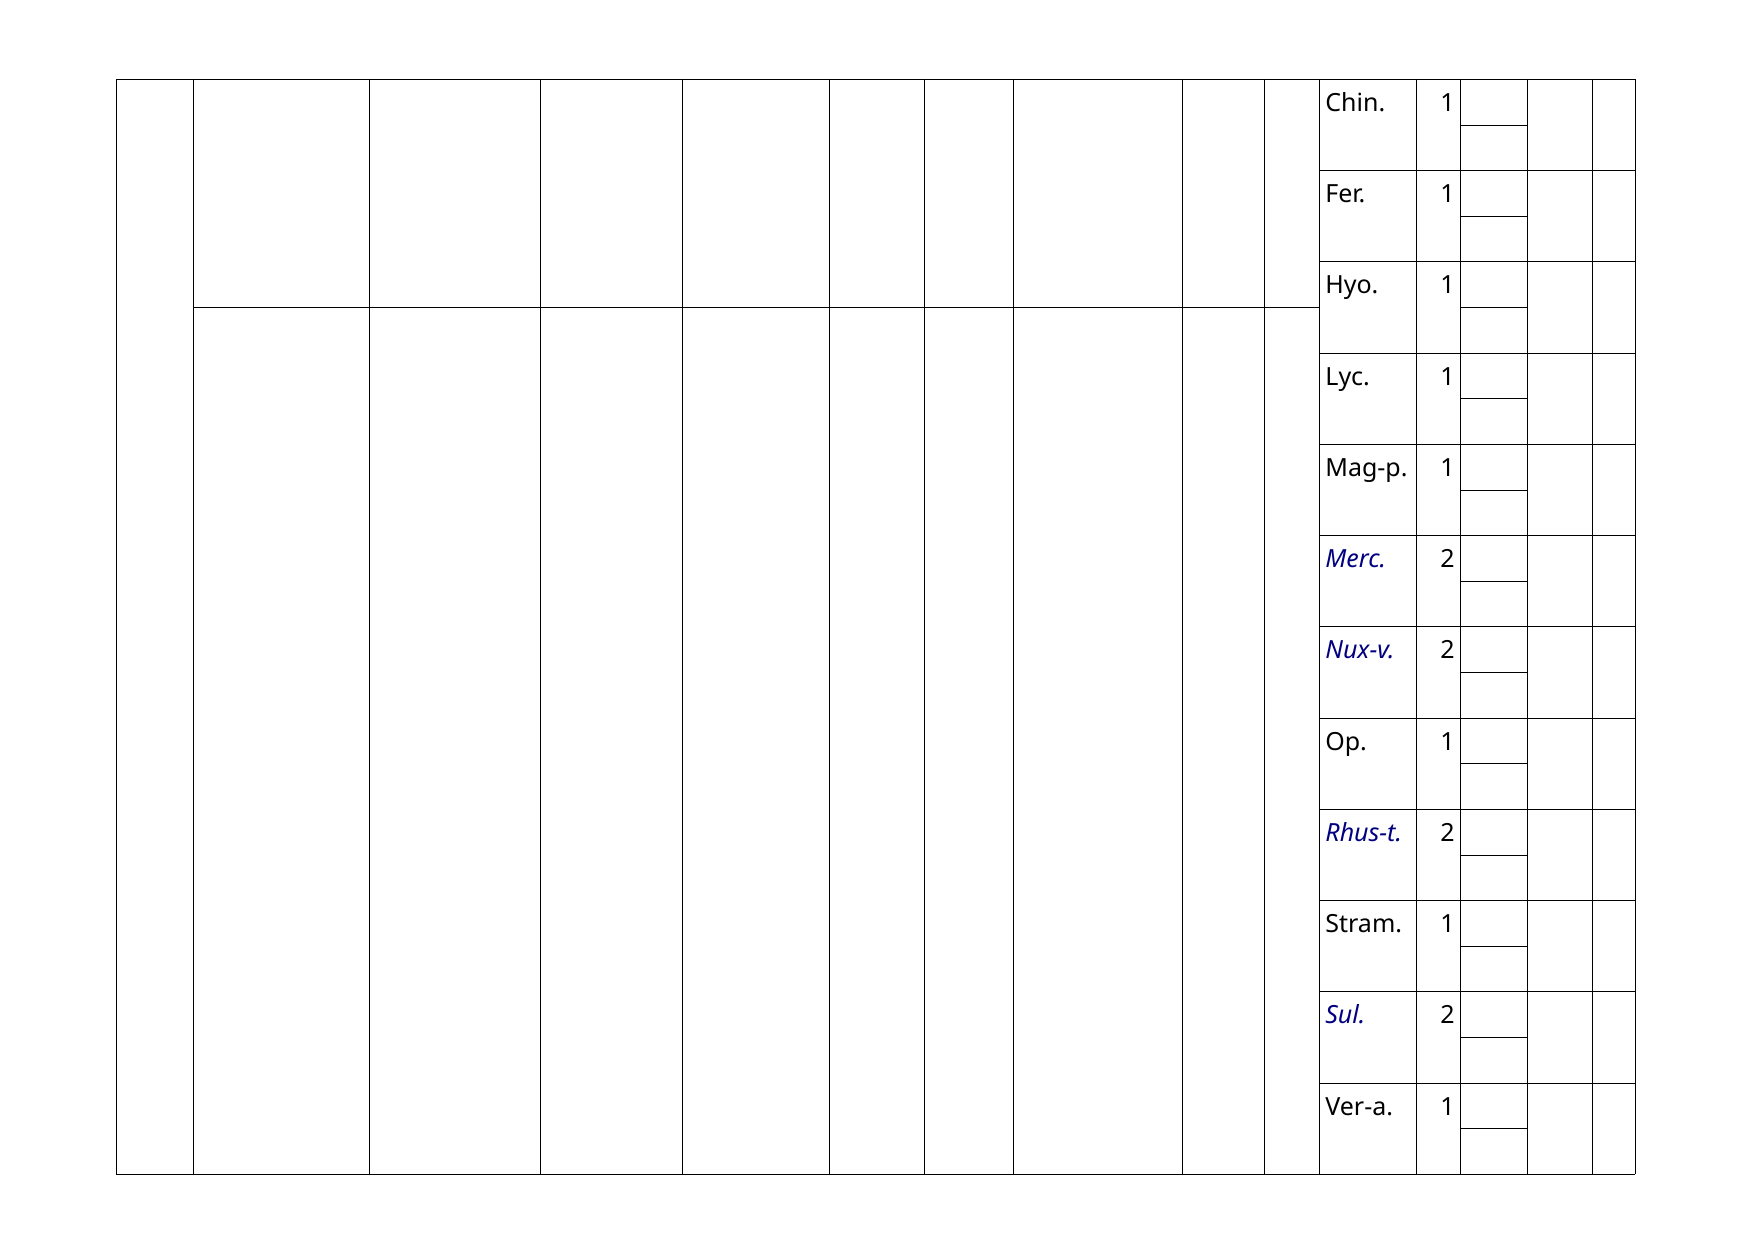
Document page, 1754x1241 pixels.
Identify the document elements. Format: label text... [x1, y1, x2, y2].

table_cell [830, 80, 924, 307]
table_cell [1593, 262, 1635, 353]
table_cell [1528, 354, 1592, 444]
table_cell [1528, 262, 1592, 353]
table_cell Chin. [1320, 80, 1416, 170]
table_cell [1528, 1084, 1592, 1174]
table_cell Stram. [1320, 901, 1416, 991]
table_cell [1593, 80, 1635, 170]
table_cell [370, 80, 540, 307]
table_cell Rhus-t. [1320, 810, 1416, 900]
table_cell [1461, 673, 1527, 718]
table_cell 2 [1417, 627, 1460, 718]
table_cell [1461, 992, 1527, 1037]
table_cell [1183, 308, 1264, 1174]
table_cell [1461, 217, 1527, 261]
table_cell [1461, 308, 1527, 353]
table_cell Sul. [1320, 992, 1416, 1083]
table_cell [1183, 80, 1264, 307]
table_cell [194, 308, 369, 1174]
table_cell [1461, 262, 1527, 307]
table_cell [683, 80, 829, 307]
table_cell [925, 80, 1013, 307]
table_cell [1528, 536, 1592, 626]
table_cell [830, 308, 924, 1174]
table_cell [1265, 80, 1319, 307]
table_cell [1528, 719, 1592, 809]
table_cell [1014, 308, 1182, 1174]
table_cell [194, 80, 369, 307]
table_cell Lyc. [1320, 354, 1416, 444]
table_cell Mag-p. [1320, 445, 1416, 535]
table_cell [1014, 80, 1182, 307]
table_cell [370, 308, 540, 1174]
table_cell 2 [1417, 992, 1460, 1083]
table_cell [1265, 308, 1319, 1174]
table_cell [1461, 764, 1527, 809]
table_cell [1528, 992, 1592, 1083]
table_cell 1 [1417, 719, 1460, 809]
table_cell [1461, 947, 1527, 991]
table_cell 2 [1417, 536, 1460, 626]
table_cell [1593, 719, 1635, 809]
table_cell [1593, 445, 1635, 535]
table_cell Op. [1320, 719, 1416, 809]
table_cell [683, 308, 829, 1174]
table_cell [1528, 810, 1592, 900]
table_cell [117, 80, 193, 1174]
table_cell Fer. [1320, 171, 1416, 261]
table_cell [1461, 445, 1527, 489]
table_cell [1593, 627, 1635, 718]
table_cell [1461, 171, 1527, 216]
table_cell [1461, 901, 1527, 946]
table_cell [1461, 810, 1527, 854]
table_cell [1461, 80, 1527, 124]
table_cell [1528, 627, 1592, 718]
table_cell Ver-a. [1320, 1084, 1416, 1174]
table_cell Hyo. [1320, 262, 1416, 353]
table_cell [1461, 582, 1527, 626]
table_cell [1593, 992, 1635, 1083]
table_cell [541, 80, 682, 307]
table_cell [1461, 536, 1527, 581]
table_cell [1593, 810, 1635, 900]
table_cell [1461, 719, 1527, 763]
table_cell [1461, 399, 1527, 444]
table_cell [1528, 171, 1592, 261]
table_cell 1 [1417, 445, 1460, 535]
table_cell [1528, 445, 1592, 535]
table_cell [1593, 354, 1635, 444]
table_cell 1 [1417, 171, 1460, 261]
table_cell [1461, 354, 1527, 398]
table_cell 1 [1417, 1084, 1460, 1174]
table_cell [1593, 901, 1635, 991]
table_cell [1461, 856, 1527, 900]
table_cell [1593, 1084, 1635, 1174]
table_cell Merc. [1320, 536, 1416, 626]
table_cell 1 [1417, 354, 1460, 444]
table_cell [1528, 901, 1592, 991]
table_cell [925, 308, 1013, 1174]
table_cell 1 [1417, 80, 1460, 170]
table_cell [1461, 1129, 1527, 1174]
table_cell 1 [1417, 262, 1460, 353]
table_cell [541, 308, 682, 1174]
table_cell Nux-v. [1320, 627, 1416, 718]
table_cell [1593, 536, 1635, 626]
table_cell 2 [1417, 810, 1460, 900]
table_cell [1593, 171, 1635, 261]
table_cell 1 [1417, 901, 1460, 991]
table_cell [1461, 627, 1527, 672]
table_cell [1461, 1084, 1527, 1128]
table_cell [1461, 1038, 1527, 1083]
table_cell [1528, 80, 1592, 170]
table_cell [1461, 126, 1527, 170]
table_cell [1461, 491, 1527, 535]
